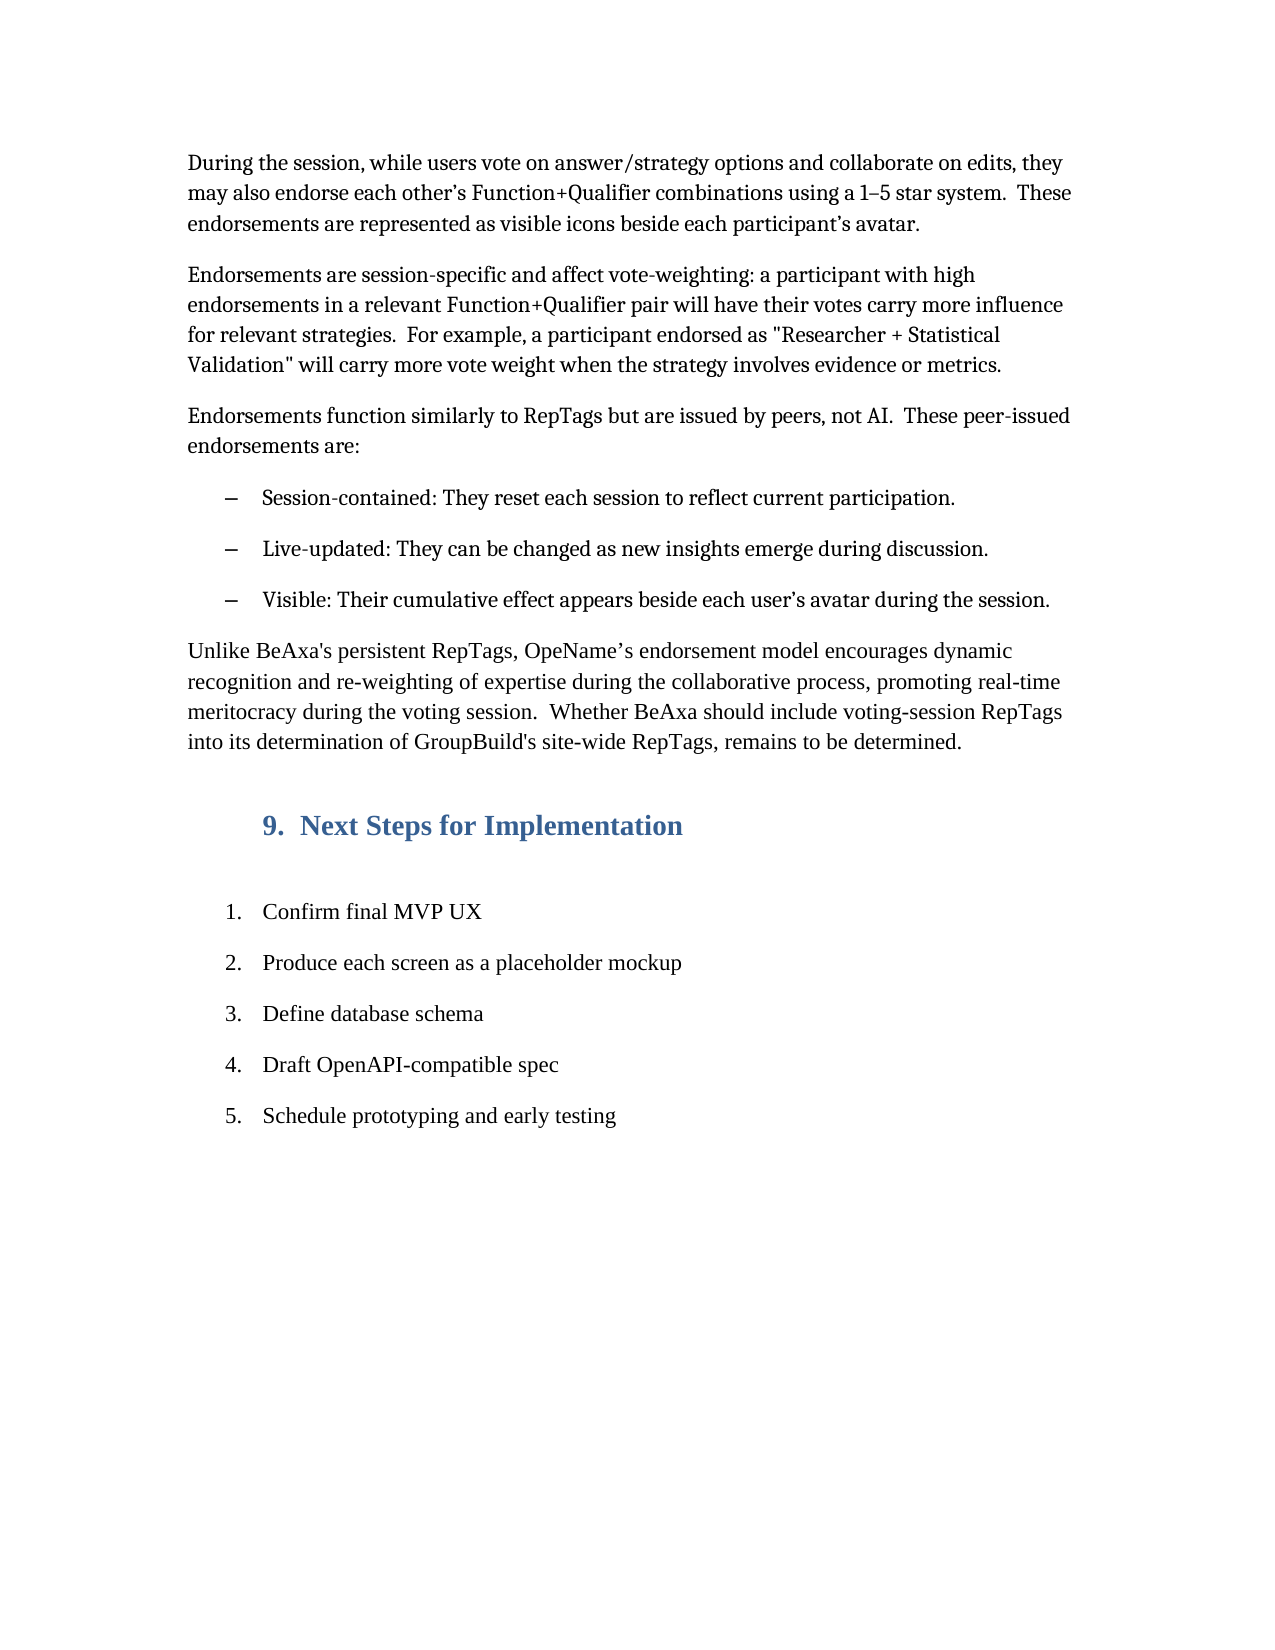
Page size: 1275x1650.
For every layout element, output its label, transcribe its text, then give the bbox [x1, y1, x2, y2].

subtitle Next Steps for Implementation [262, 808, 1087, 842]
list Confirm final MVP UX [225, 898, 1087, 924]
text Endorsements are session-specific and affect vote-weighting: a participant with high endorsements in a relevant Function+Qualifier pair will have their votes carry more influence for relevant strategies. For example, a participant endorsed as "Researcher + Statistical Validation" will carry more vote weight when the strategy involves evidence or metrics. [187, 261, 1087, 378]
text Unlike BeAxa's persistent RepTags, OpeName’s endorsement model encourages dynamic recognition and re-weighting of expertise during the collaborative process, promoting real-time meritocracy during the voting session. Whether BeAxa should include voting-session RepTags into its determination of GroupBuild's site-wide RepTags, remains to be determined. [187, 637, 1087, 754]
list Draft OpenAPI-compatible spec [225, 1051, 1087, 1077]
list Define database schema [225, 1000, 1087, 1026]
list Schedule prototyping and early testing [225, 1102, 1087, 1128]
list Live-updated: They can be changed as new insights emerge during discussion. [225, 535, 1087, 562]
list Visible: Their cumulative effect appears beside each user’s avatar during the session. [225, 586, 1087, 613]
list Produce each screen as a placeholder mockup [225, 949, 1087, 975]
text During the session, while users vote on answer/strategy options and collaborate on edits, they may also endorse each other’s Function+Qualifier combinations using a 1–5 star system. These endorsements are represented as visible icons beside each participant’s avatar. [187, 150, 1087, 237]
list Session-contained: They reset each session to reflect current participation. [225, 484, 1087, 511]
text Endorsements function similarly to RepTags but are issued by peers, not AI. These peer-issued endorsements are: [187, 403, 1087, 460]
